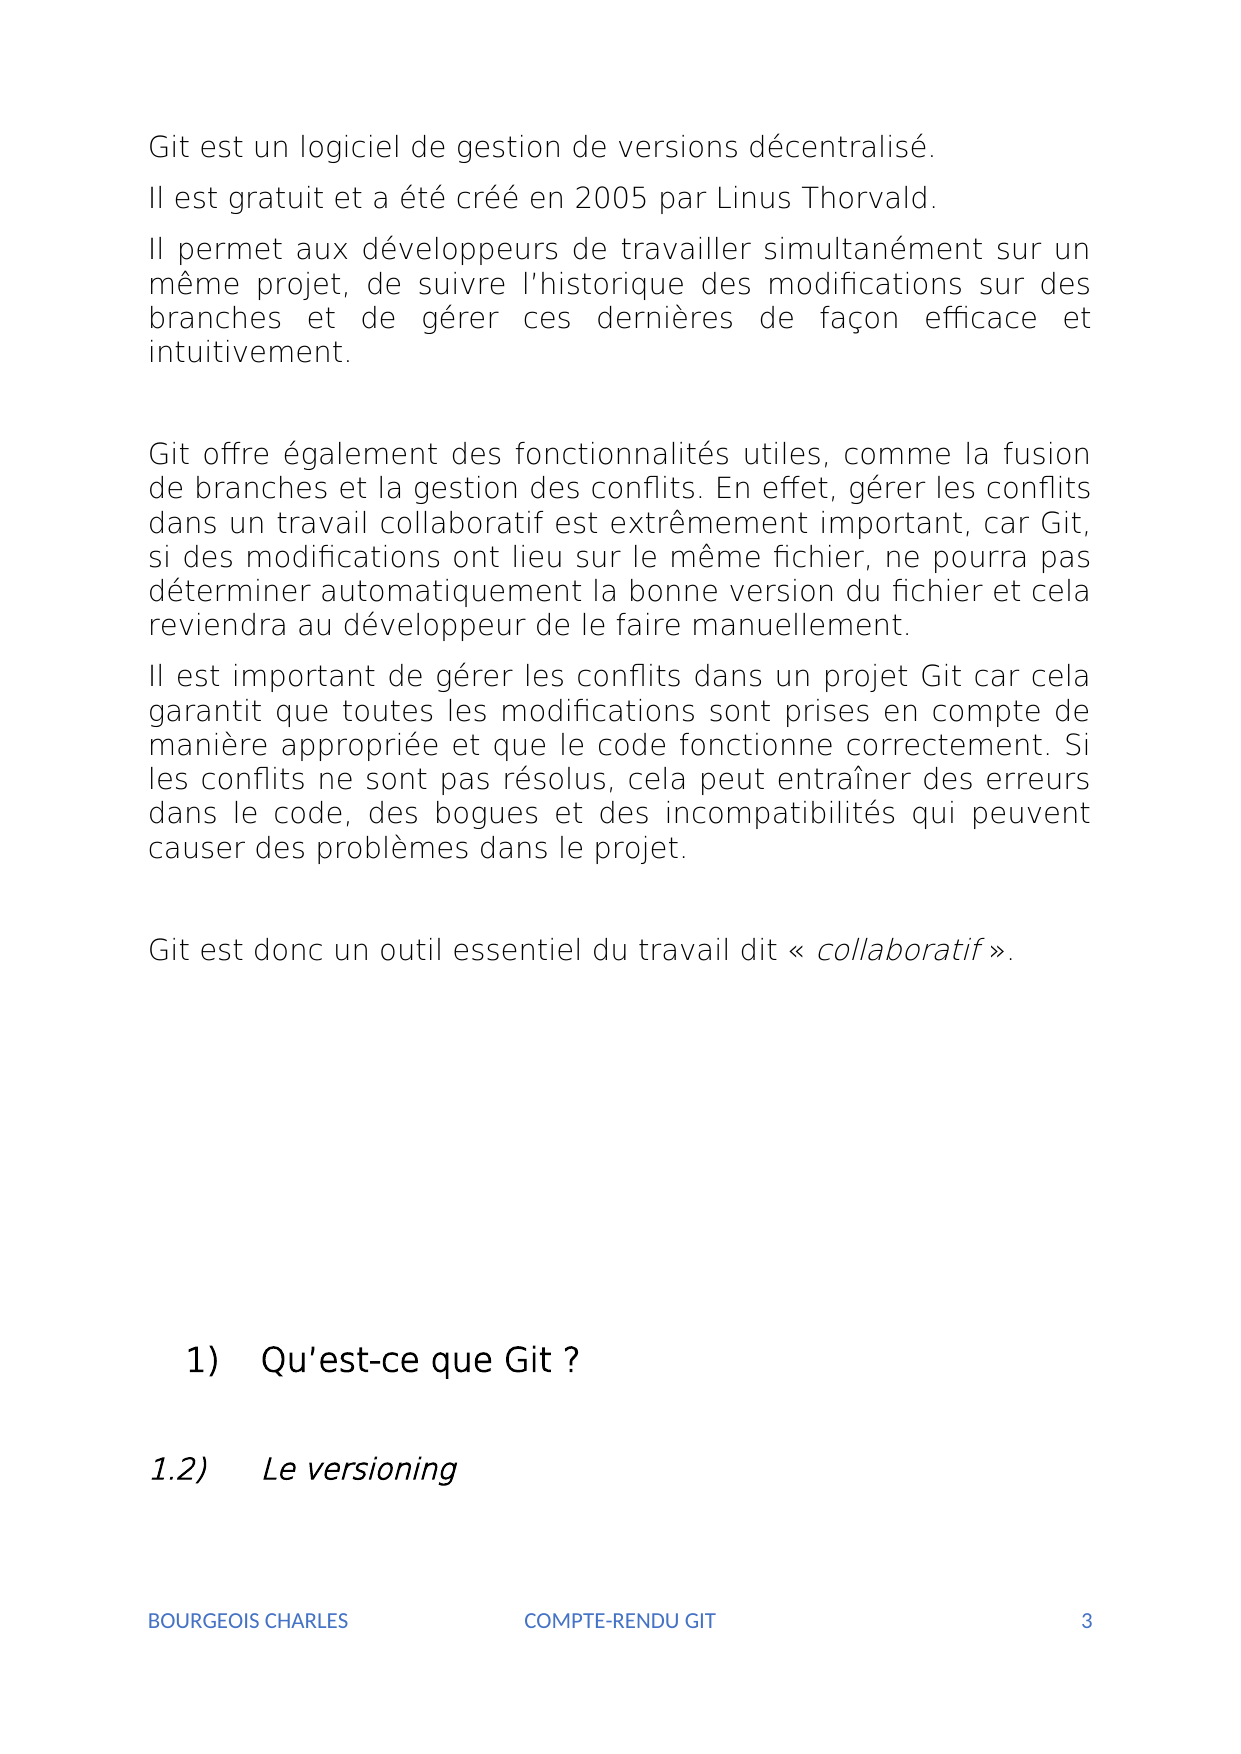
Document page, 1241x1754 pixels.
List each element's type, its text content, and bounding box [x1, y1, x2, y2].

list Le versioning [148, 1452, 1092, 1486]
text Git est donc un outil essentiel du travail dit « collaboratif ». [148, 933, 1092, 967]
text Il est gratuit et a été créé en 2005 par Linus Thorvald. [148, 182, 1092, 216]
list Qu’est-ce que Git ? [185, 1340, 1092, 1379]
text Git est un logiciel de gestion de versions décentralisé. [148, 131, 1092, 165]
text Il est important de gérer les conflits dans un projet Git car cela garantit que toutes les modifications sont prises en compte de manière appropriée et que le code fonctionne correctement. Si les conflits ne sont pas résolus, cela peut entraîner des erreurs dans le code, des bogues et des incompatibilités qui peuvent causer des problèmes dans le projet. [148, 660, 1092, 865]
text Git offre également des fonctionnalités utiles, comme la fusion de branches et la gestion des conflits. En effet, gérer les conflits dans un travail collaboratif est extrêmement important, car Git, si des modifications ont lieu sur le même fichier, ne pourra pas déterminer automatiquement la bonne version du fichier et cela reviendra au développeur de le faire manuellement. [148, 437, 1092, 643]
text Il permet aux développeurs de travailler simultanément sur un même projet, de suivre l’historique des modifications sur des branches et de gérer ces dernières de façon efficace et intuitivement. [148, 233, 1092, 369]
